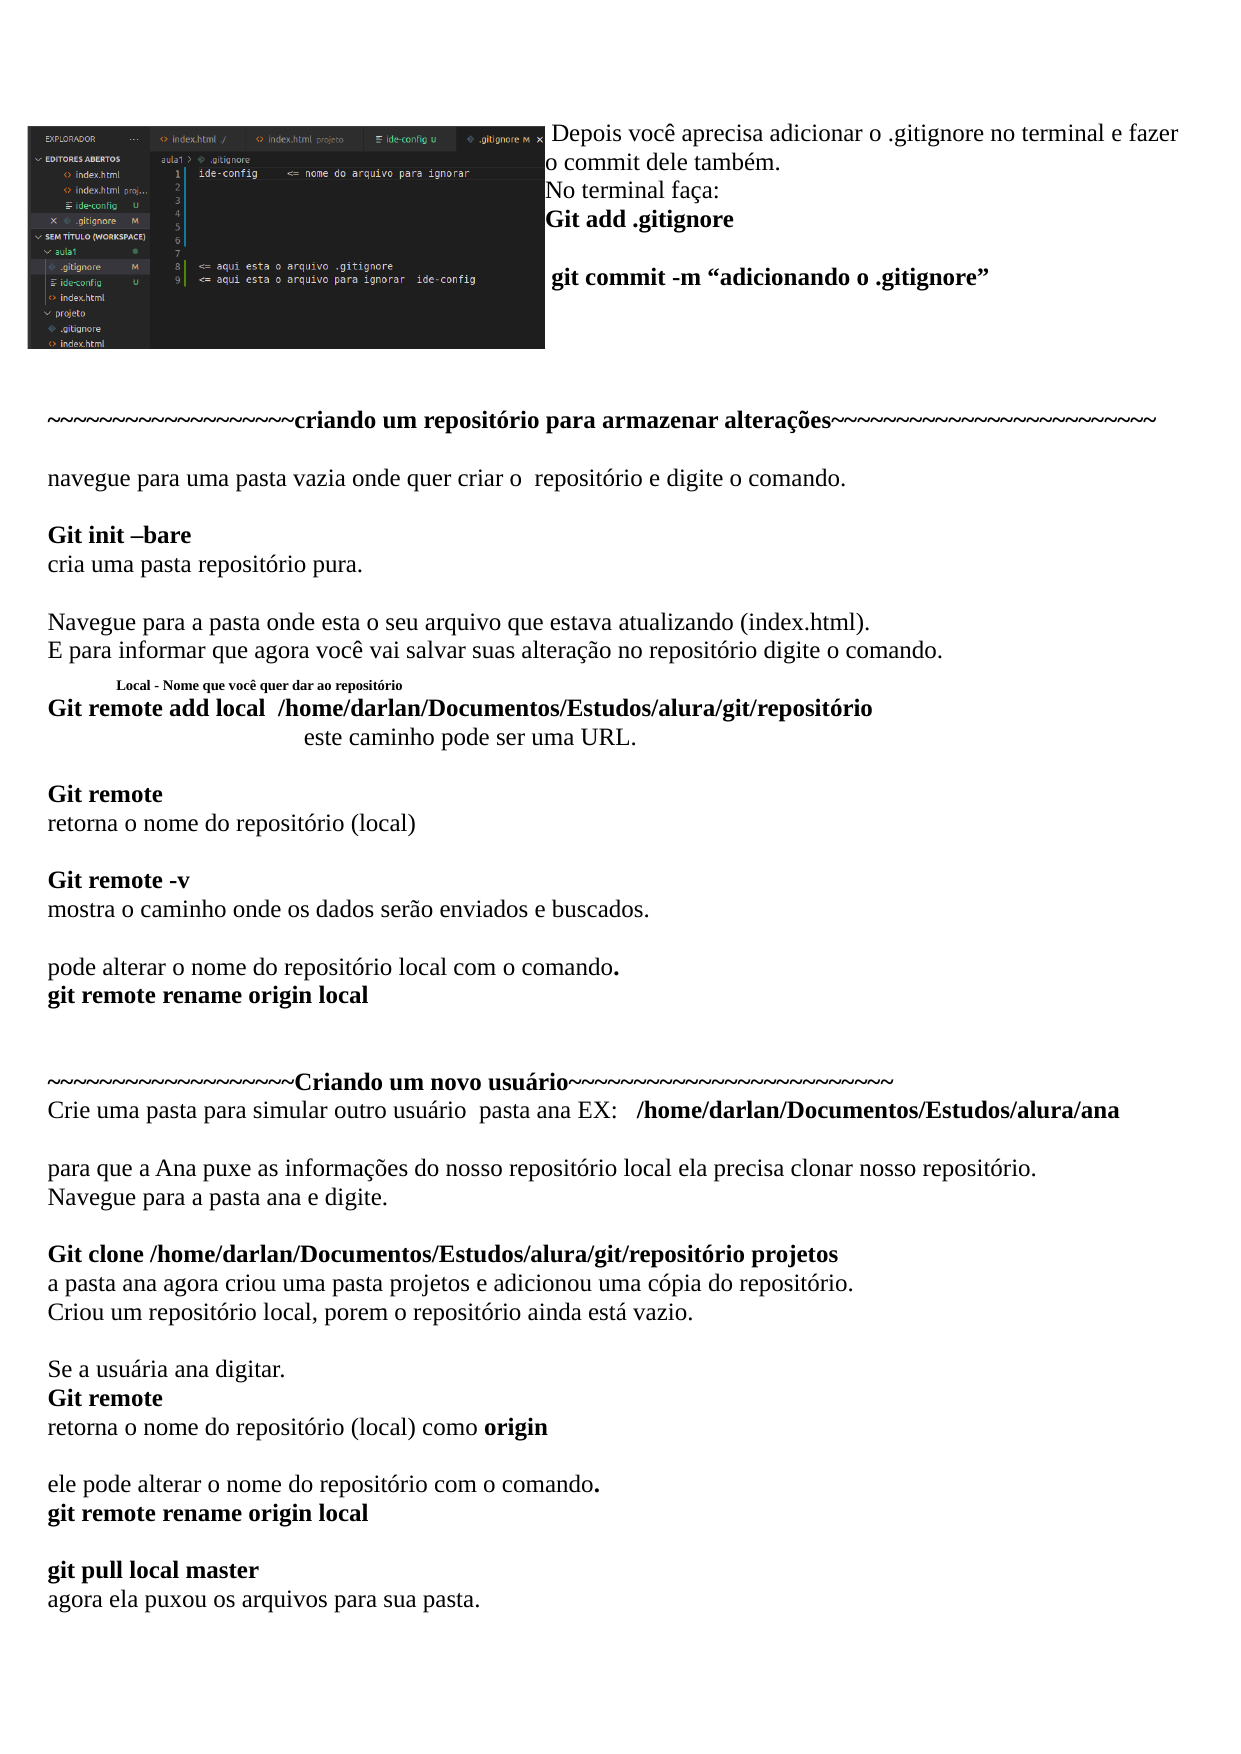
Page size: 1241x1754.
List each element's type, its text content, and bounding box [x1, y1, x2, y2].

text E para informar que agora você vai salvar suas alteração no repositório digite o comando. [47, 636, 1187, 664]
text ~~~~~~~~~~~~~~~~~~~criando um repositório para armazenar alterações~~~~~~~~~~~~~~~~~~~~~~~~~ [47, 406, 1187, 434]
text git pull local master [47, 1556, 1187, 1584]
text cria uma pasta repositório pura. [47, 549, 1187, 578]
text agora ela puxou os arquivos para sua pasta. [47, 1584, 1187, 1613]
text navegue para uma pasta vazia onde quer criar o repositório e digite o comando. [47, 463, 1187, 492]
text Local - Nome que você quer dar ao repositório [47, 664, 1187, 693]
text Git init –bare [47, 521, 1187, 549]
text git remote rename origin local [47, 1498, 1187, 1527]
text Navegue para a pasta onde esta o seu arquivo que estava atualizando (index.html). [47, 607, 1187, 636]
text a pasta ana agora criou uma pasta projetos e adicionou uma cópia do repositório. [47, 1268, 1187, 1297]
text mostra o caminho onde os dados serão enviados e buscados. [47, 894, 1187, 923]
text git commit -m “adicionando o .gitignore” [547, 262, 1187, 291]
text git remote rename origin local [47, 981, 1187, 1009]
text Git remote add local /home/darlan/Documentos/Estudos/alura/git/repositório [47, 693, 1187, 722]
text ele pode alterar o nome do repositório com o comando. [47, 1469, 1187, 1498]
text pode alterar o nome do repositório local com o comando. [47, 952, 1187, 981]
text Git add .gitignore [547, 204, 1187, 233]
text Git remote -v [47, 866, 1187, 894]
text retorna o nome do repositório (local) como origin [47, 1412, 1187, 1441]
picture [27, 126, 547, 349]
text retorna o nome do repositório (local) [47, 808, 1187, 837]
text Git remote [47, 779, 1187, 808]
text Se a usuária ana digitar. [47, 1354, 1187, 1383]
text ~~~~~~~~~~~~~~~~~~~Criando um novo usuário~~~~~~~~~~~~~~~~~~~~~~~~~ [47, 1067, 1187, 1096]
text Crie uma pasta para simular outro usuário pasta ana EX: /home/darlan/Documentos/Estudos/alura/ana [47, 1096, 1187, 1124]
text Git clone /home/darlan/Documentos/Estudos/alura/git/repositório projetos [47, 1239, 1187, 1268]
text para que a Ana puxe as informações do nosso repositório local ela precisa clonar nosso repositório. [47, 1153, 1187, 1182]
text Depois você aprecisa adicionar o .gitignore no terminal e fazer o commit dele também. [118, 118, 1187, 176]
text No terminal faça: [547, 176, 1187, 204]
text Criou um repositório local, porem o repositório ainda está vazio. [47, 1297, 1187, 1326]
text Git remote [47, 1383, 1187, 1412]
text Navegue para a pasta ana e digite. [47, 1182, 1187, 1211]
text este caminho pode ser uma URL. [47, 722, 1187, 751]
